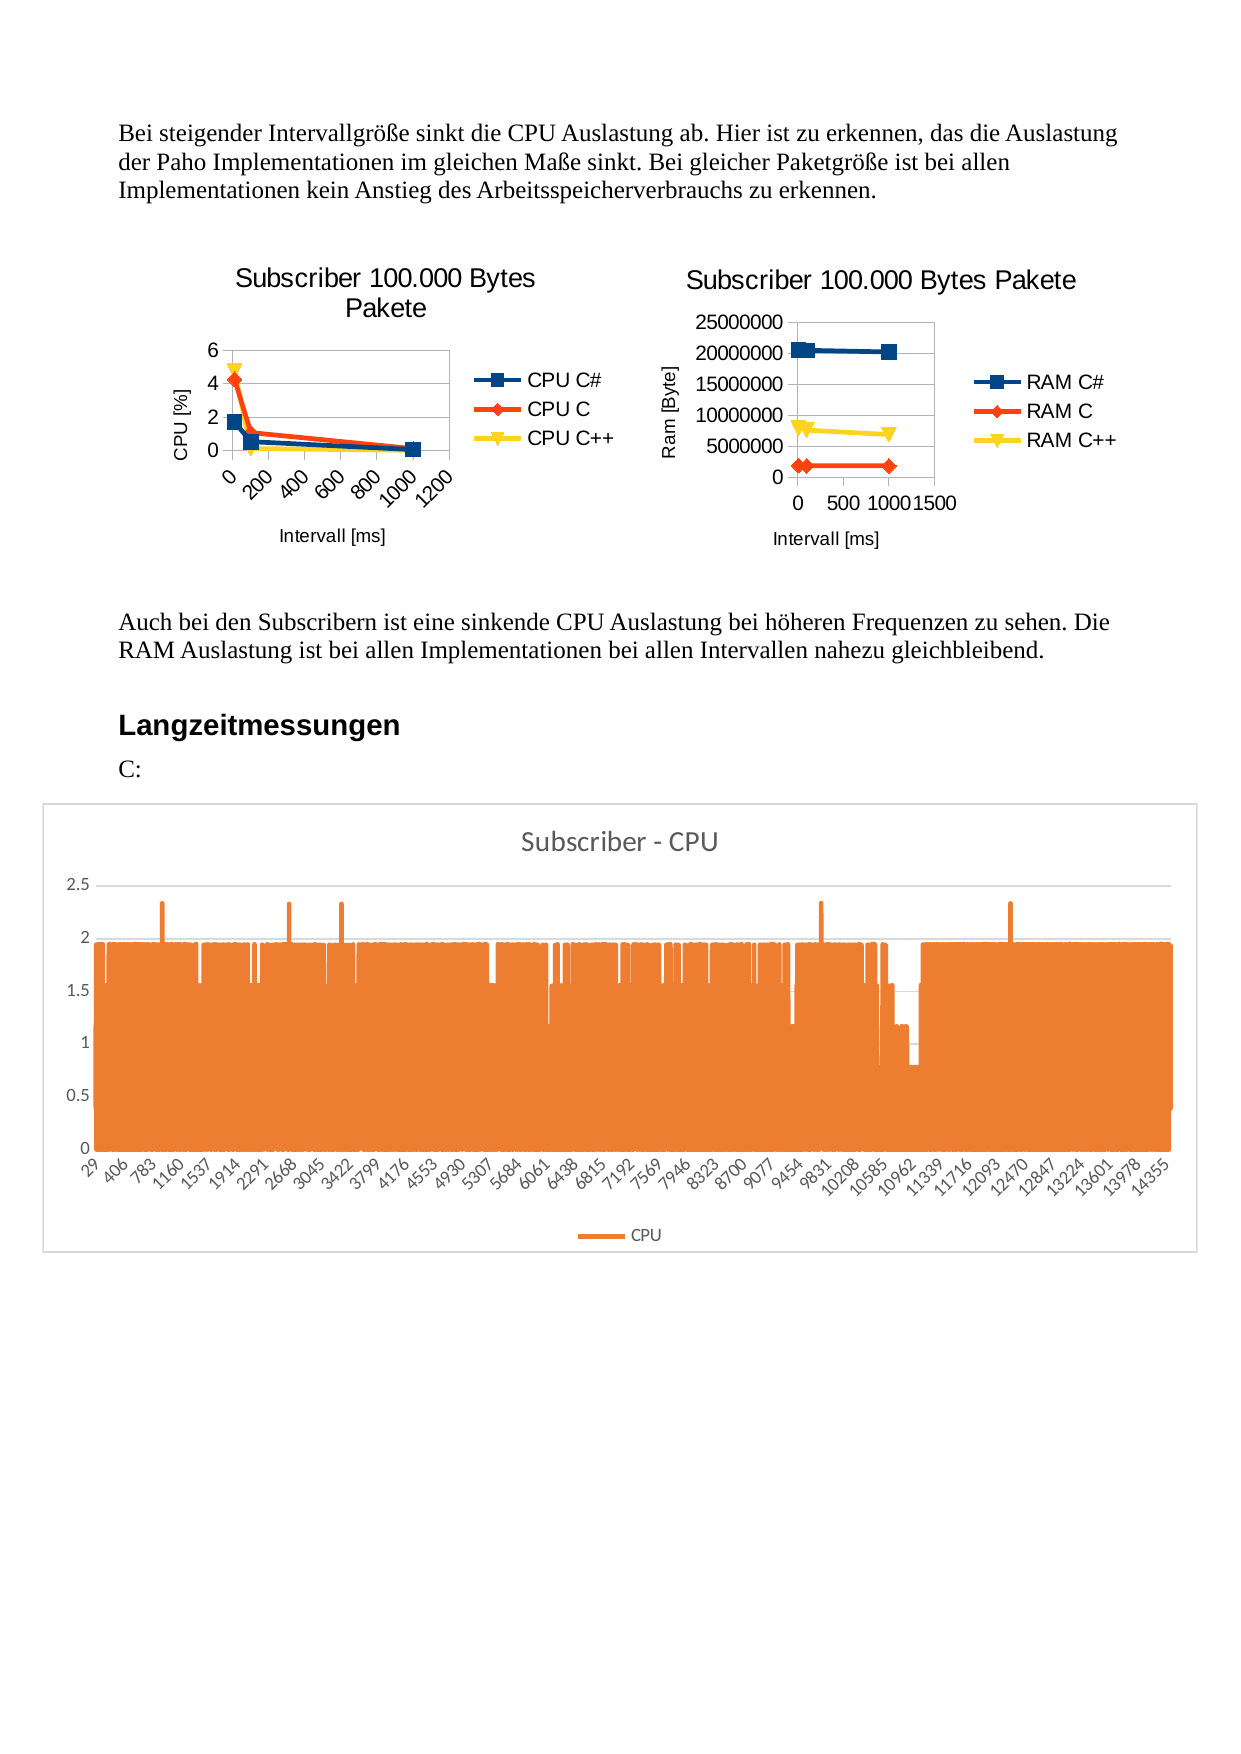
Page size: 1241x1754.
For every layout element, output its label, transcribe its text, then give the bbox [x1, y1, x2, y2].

text Auch bei den Subscribern ist eine sinkende CPU Auslastung bei höheren Frequenzen zu sehen. Die RAM Auslastung ist bei allen Implementationen bei allen Intervallen nahezu gleichbleibend. [118, 607, 1122, 664]
subtitle Langzeitmessungen [118, 708, 1122, 741]
text Bei steigender Intervallgröße sinkt die CPU Auslastung ab. Hier ist zu erkennen, das die Auslastung der Paho Implementationen im gleichen Maße sinkt. Bei gleicher Paketgröße ist bei allen Implementationen kein Anstieg des Arbeitsspeicherverbrauchs zu erkennen. [118, 118, 1122, 204]
text C: [118, 754, 1122, 783]
